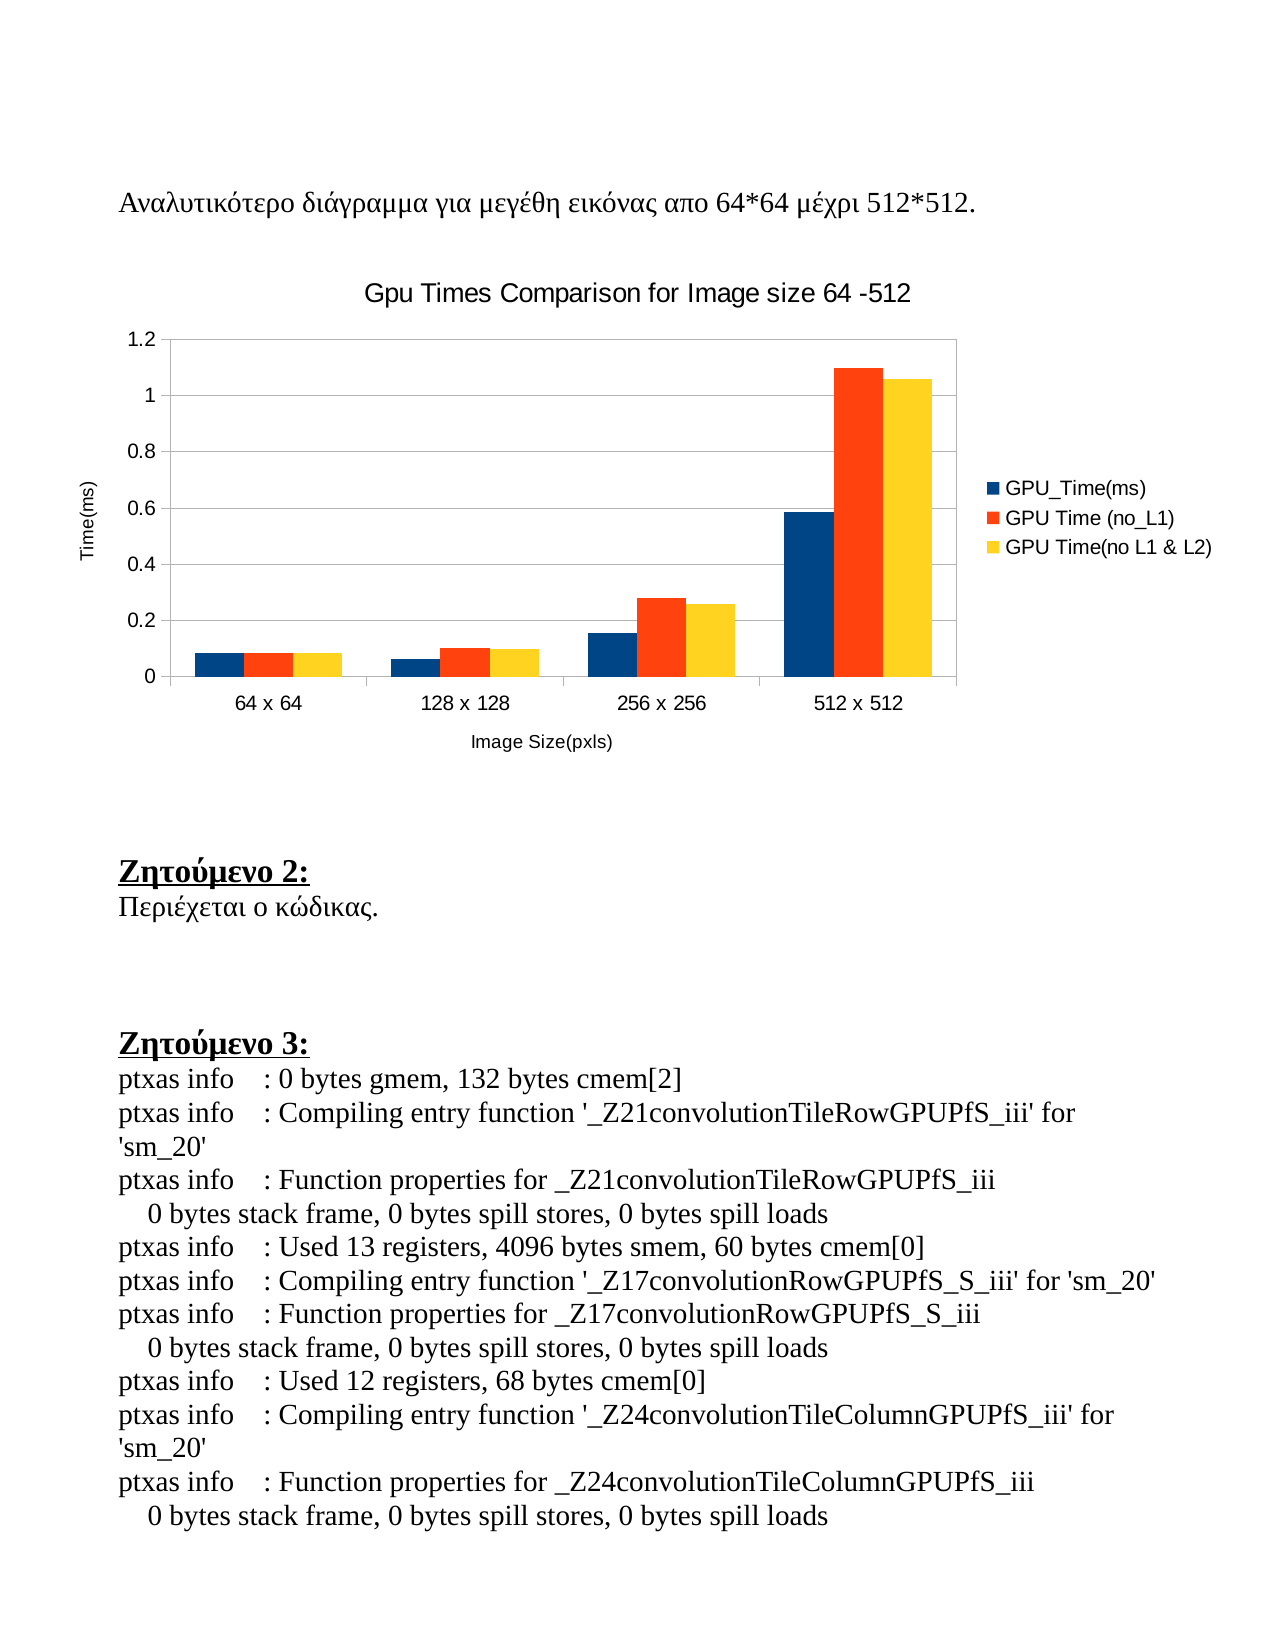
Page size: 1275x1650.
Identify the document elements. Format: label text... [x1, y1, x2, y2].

text ptxas info : Compiling entry function '_Z21convolutionTileRowGPUPfS_iii' for 'sm_20' [118, 1095, 1157, 1162]
text ptxas info : Used 13 registers, 4096 bytes smem, 60 bytes cmem[0] [118, 1229, 1157, 1263]
text ptxas info : Function properties for _Z17convolutionRowGPUPfS_S_iii [118, 1296, 1157, 1330]
text ptxas info : Compiling entry function '_Z24convolutionTileColumnGPUPfS_iii' for 'sm_20' [118, 1397, 1157, 1464]
text 0 bytes stack frame, 0 bytes spill stores, 0 bytes spill loads [118, 1498, 1157, 1531]
text ptxas info : 0 bytes gmem, 132 bytes cmem[2] [118, 1062, 1157, 1095]
text Περιέχεται ο κώδικας. [118, 889, 1157, 923]
text ptxas info : Compiling entry function '_Z17convolutionRowGPUPfS_S_iii' for 'sm_20' [118, 1263, 1157, 1296]
text Ζητούμενο 2: [118, 851, 1157, 889]
text 0 bytes stack frame, 0 bytes spill stores, 0 bytes spill loads [118, 1196, 1157, 1229]
text 0 bytes stack frame, 0 bytes spill stores, 0 bytes spill loads [118, 1330, 1157, 1363]
text Ζητούμενο 3: [118, 1023, 1157, 1062]
text ptxas info : Used 12 registers, 68 bytes cmem[0] [118, 1363, 1157, 1397]
text Αναλυτικότερο διάγραμμα για μεγέθη εικόνας απο 64*64 μέχρι 512*512. [118, 185, 1157, 219]
text ptxas info : Function properties for _Z21convolutionTileRowGPUPfS_iii [118, 1162, 1157, 1196]
text ptxas info : Function properties for _Z24convolutionTileColumnGPUPfS_iii [118, 1464, 1157, 1498]
